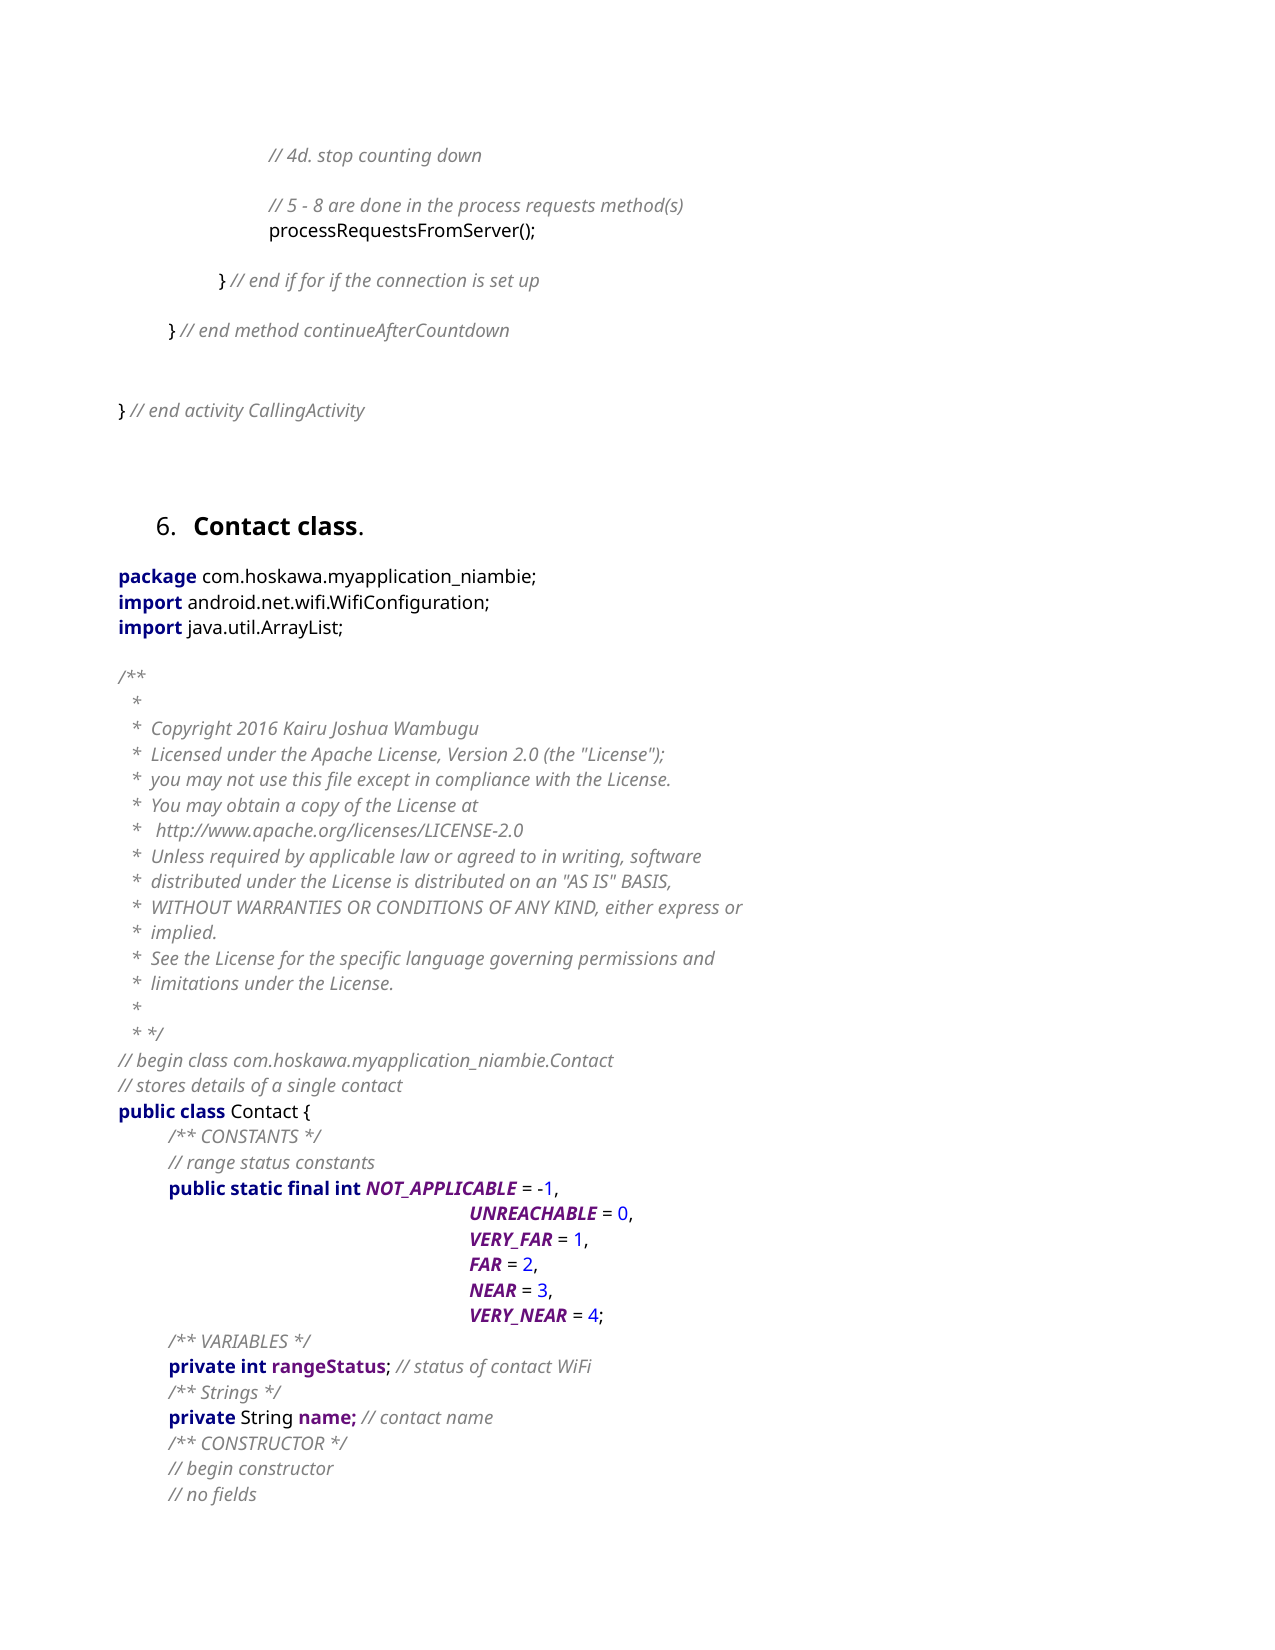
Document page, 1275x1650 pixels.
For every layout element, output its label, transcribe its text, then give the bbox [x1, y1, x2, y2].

text } // end activity CallingActivity [118, 398, 1157, 423]
text } // end if for if the connection is set up [118, 267, 1157, 293]
text * See the License for the specific language governing permissions and [118, 945, 1157, 971]
text // begin class com.hoskawa.myapplication_niambie.Contact [118, 1047, 1157, 1073]
text public class Contact { [118, 1098, 1157, 1124]
text * Copyright 2016 Kairu Joshua Wambugu [118, 716, 1157, 741]
text /** CONSTRUCTOR */ [118, 1430, 1157, 1456]
text // no fields [118, 1481, 1157, 1507]
text * [118, 690, 1157, 716]
text private String name; // contact name [118, 1404, 1157, 1430]
text // 4d. stop counting down [118, 142, 1157, 168]
text public static final int NOT_APPLICABLE = -1, [118, 1175, 1157, 1200]
text import android.net.wifi.WifiConfiguration; [118, 589, 1157, 615]
text /** [118, 664, 1157, 690]
text /** CONSTANTS */ [118, 1124, 1157, 1149]
text * Licensed under the Apache License, Version 2.0 (the "License"); [118, 741, 1157, 767]
text /** VARIABLES */ [118, 1328, 1157, 1353]
text // stores details of a single contact [118, 1073, 1157, 1098]
text * */ [118, 1022, 1157, 1047]
text processRequestsFromServer(); [118, 218, 1157, 243]
text } // end method continueAfterCountdown [118, 317, 1157, 343]
text * implied. [118, 920, 1157, 945]
text NEAR = 3, [118, 1277, 1157, 1302]
text FAR = 2, [118, 1251, 1157, 1277]
text * http://www.apache.org/licenses/LICENSE-2.0 [118, 818, 1157, 843]
text // begin constructor [118, 1456, 1157, 1481]
text import java.util.ArrayList; [118, 615, 1157, 640]
text package com.hoskawa.myapplication_niambie; [118, 564, 1157, 589]
text * limitations under the License. [118, 971, 1157, 996]
text UNREACHABLE = 0, [118, 1200, 1157, 1226]
text * distributed under the License is distributed on an "AS IS" BASIS, [118, 869, 1157, 894]
text private int rangeStatus; // status of contact WiFi [118, 1353, 1157, 1379]
text /** Strings */ [118, 1379, 1157, 1404]
text * Unless required by applicable law or agreed to in writing, software [118, 843, 1157, 869]
text VERY_NEAR = 4; [118, 1302, 1157, 1328]
text * you may not use this file except in compliance with the License. [118, 767, 1157, 792]
text // 5 - 8 are done in the process requests method(s) [118, 192, 1157, 218]
text VERY_FAR = 1, [118, 1226, 1157, 1251]
list Contact class. [156, 508, 1157, 542]
text // range status constants [118, 1149, 1157, 1175]
text * You may obtain a copy of the License at [118, 792, 1157, 818]
text * [118, 996, 1157, 1022]
text * WITHOUT WARRANTIES OR CONDITIONS OF ANY KIND, either express or [118, 894, 1157, 920]
